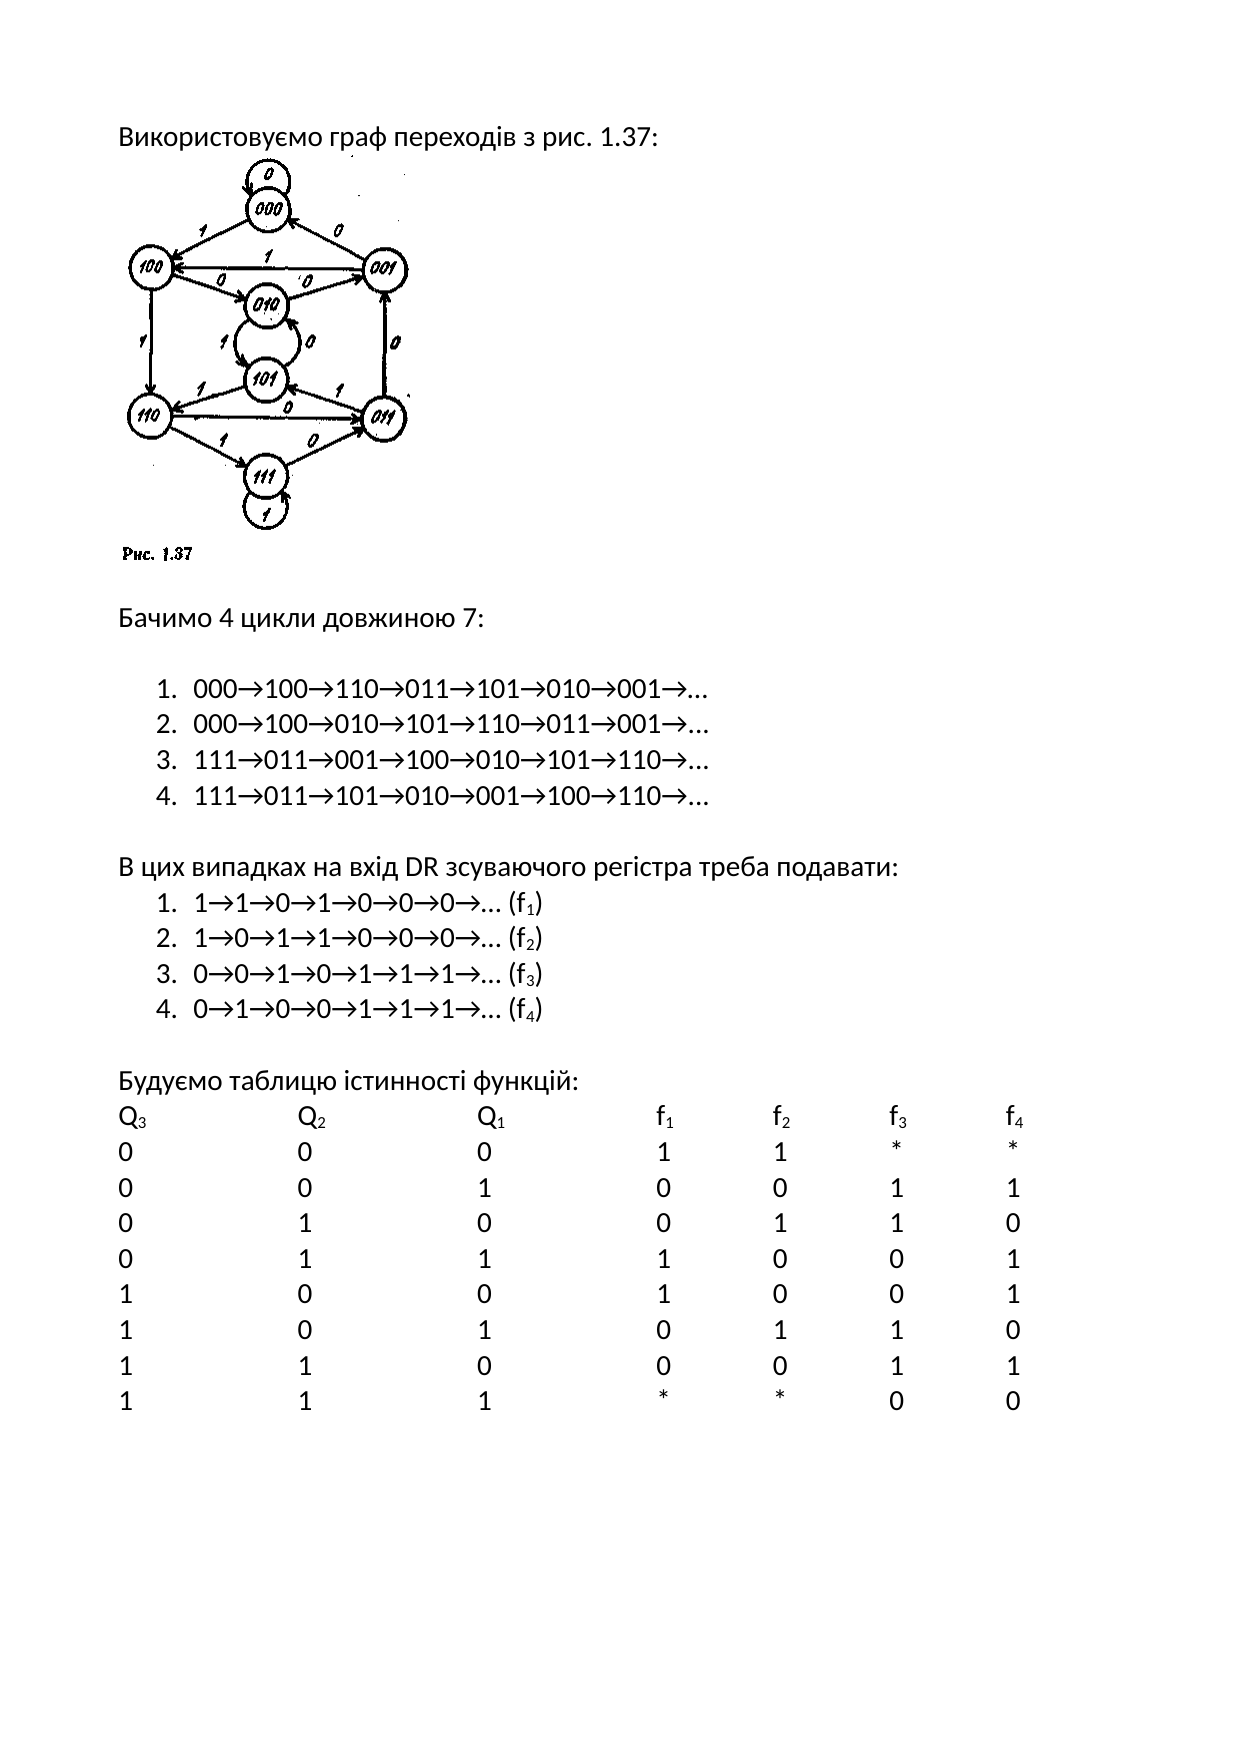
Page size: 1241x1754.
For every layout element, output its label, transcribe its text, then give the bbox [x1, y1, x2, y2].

table_cell 0 [1006, 1383, 1122, 1418]
list 111→011→101→010→001→100→110→... [156, 777, 1122, 812]
table_header f1 [656, 1098, 773, 1133]
text Використовуємо граф переходів з рис. 1.37: [118, 118, 1122, 154]
table_cell 1 [477, 1311, 656, 1347]
list 111→011→001→100→010→101→110→... [156, 741, 1122, 777]
table_cell 1 [889, 1347, 1006, 1382]
table_cell * [773, 1383, 889, 1418]
list 1→1→0→1→0→0→0→… (f1) [156, 884, 1122, 919]
table_cell 0 [1006, 1311, 1122, 1347]
table_cell 1 [889, 1169, 1006, 1204]
table_cell 0 [118, 1133, 297, 1169]
table_cell 1 [773, 1311, 889, 1347]
table_header f4 [1006, 1098, 1122, 1133]
table_cell 0 [889, 1276, 1006, 1311]
table_header Q1 [477, 1098, 656, 1133]
table_cell 0 [298, 1311, 477, 1347]
table_cell 0 [773, 1169, 889, 1204]
table_cell 0 [889, 1383, 1006, 1418]
table_cell 1 [118, 1276, 297, 1311]
table_cell 1 [1006, 1347, 1122, 1382]
table_header Q2 [298, 1098, 477, 1133]
table_cell 1 [1006, 1240, 1122, 1276]
table_cell 1 [477, 1383, 656, 1418]
text Будуємо таблицю істинності функцій: [118, 1062, 1122, 1097]
table_cell 0 [298, 1276, 477, 1311]
list 000→100→110→011→101→010→001→… [156, 670, 1122, 706]
table_cell 0 [1006, 1204, 1122, 1240]
table_header f3 [889, 1098, 1006, 1133]
table_cell 1 [298, 1347, 477, 1382]
table_cell 1 [889, 1311, 1006, 1347]
table_cell 0 [477, 1347, 656, 1382]
table_cell * [656, 1383, 773, 1418]
table_cell 1 [656, 1240, 773, 1276]
table_header f2 [773, 1098, 889, 1133]
table_cell 1 [118, 1347, 297, 1382]
table_cell 1 [773, 1133, 889, 1169]
table_cell 1 [298, 1383, 477, 1418]
picture [118, 153, 419, 564]
table_cell 1 [298, 1240, 477, 1276]
table_cell * [889, 1133, 1006, 1169]
text В цих випадках на вхід DR зсуваючого регістра треба подавати: [118, 848, 1122, 884]
table_cell 0 [477, 1276, 656, 1311]
table_cell 1 [656, 1133, 773, 1169]
list 000→100→010→101→110→011→001→... [156, 706, 1122, 741]
table_cell 0 [477, 1204, 656, 1240]
table_cell 1 [118, 1383, 297, 1418]
table_cell 1 [477, 1240, 656, 1276]
table_cell 0 [656, 1347, 773, 1382]
table_cell 0 [773, 1347, 889, 1382]
table_cell 0 [889, 1240, 1006, 1276]
table_cell 1 [1006, 1276, 1122, 1311]
table_header Q3 [118, 1098, 297, 1133]
table_cell 0 [298, 1169, 477, 1204]
table_cell 1 [1006, 1169, 1122, 1204]
table_cell 1 [773, 1204, 889, 1240]
list 1→0→1→1→0→0→0→… (f2) [156, 919, 1122, 955]
table_cell 1 [656, 1276, 773, 1311]
table_cell 0 [118, 1204, 297, 1240]
table_cell 0 [118, 1169, 297, 1204]
table_cell 1 [298, 1204, 477, 1240]
table_cell 0 [298, 1133, 477, 1169]
table_cell 0 [477, 1133, 656, 1169]
table_cell 0 [118, 1240, 297, 1276]
list 0→1→0→0→1→1→1→… (f4) [156, 991, 1122, 1026]
table_cell 0 [773, 1240, 889, 1276]
table_cell 1 [118, 1311, 297, 1347]
table_cell 1 [889, 1204, 1006, 1240]
table_cell 0 [656, 1169, 773, 1204]
table_cell * [1006, 1133, 1122, 1169]
table_cell 0 [656, 1204, 773, 1240]
table_cell 0 [773, 1276, 889, 1311]
table_cell 0 [656, 1311, 773, 1347]
text Бачимо 4 цикли довжиною 7: [118, 599, 1122, 634]
list 0→0→1→0→1→1→1→… (f3) [156, 955, 1122, 991]
table_cell 1 [477, 1169, 656, 1204]
